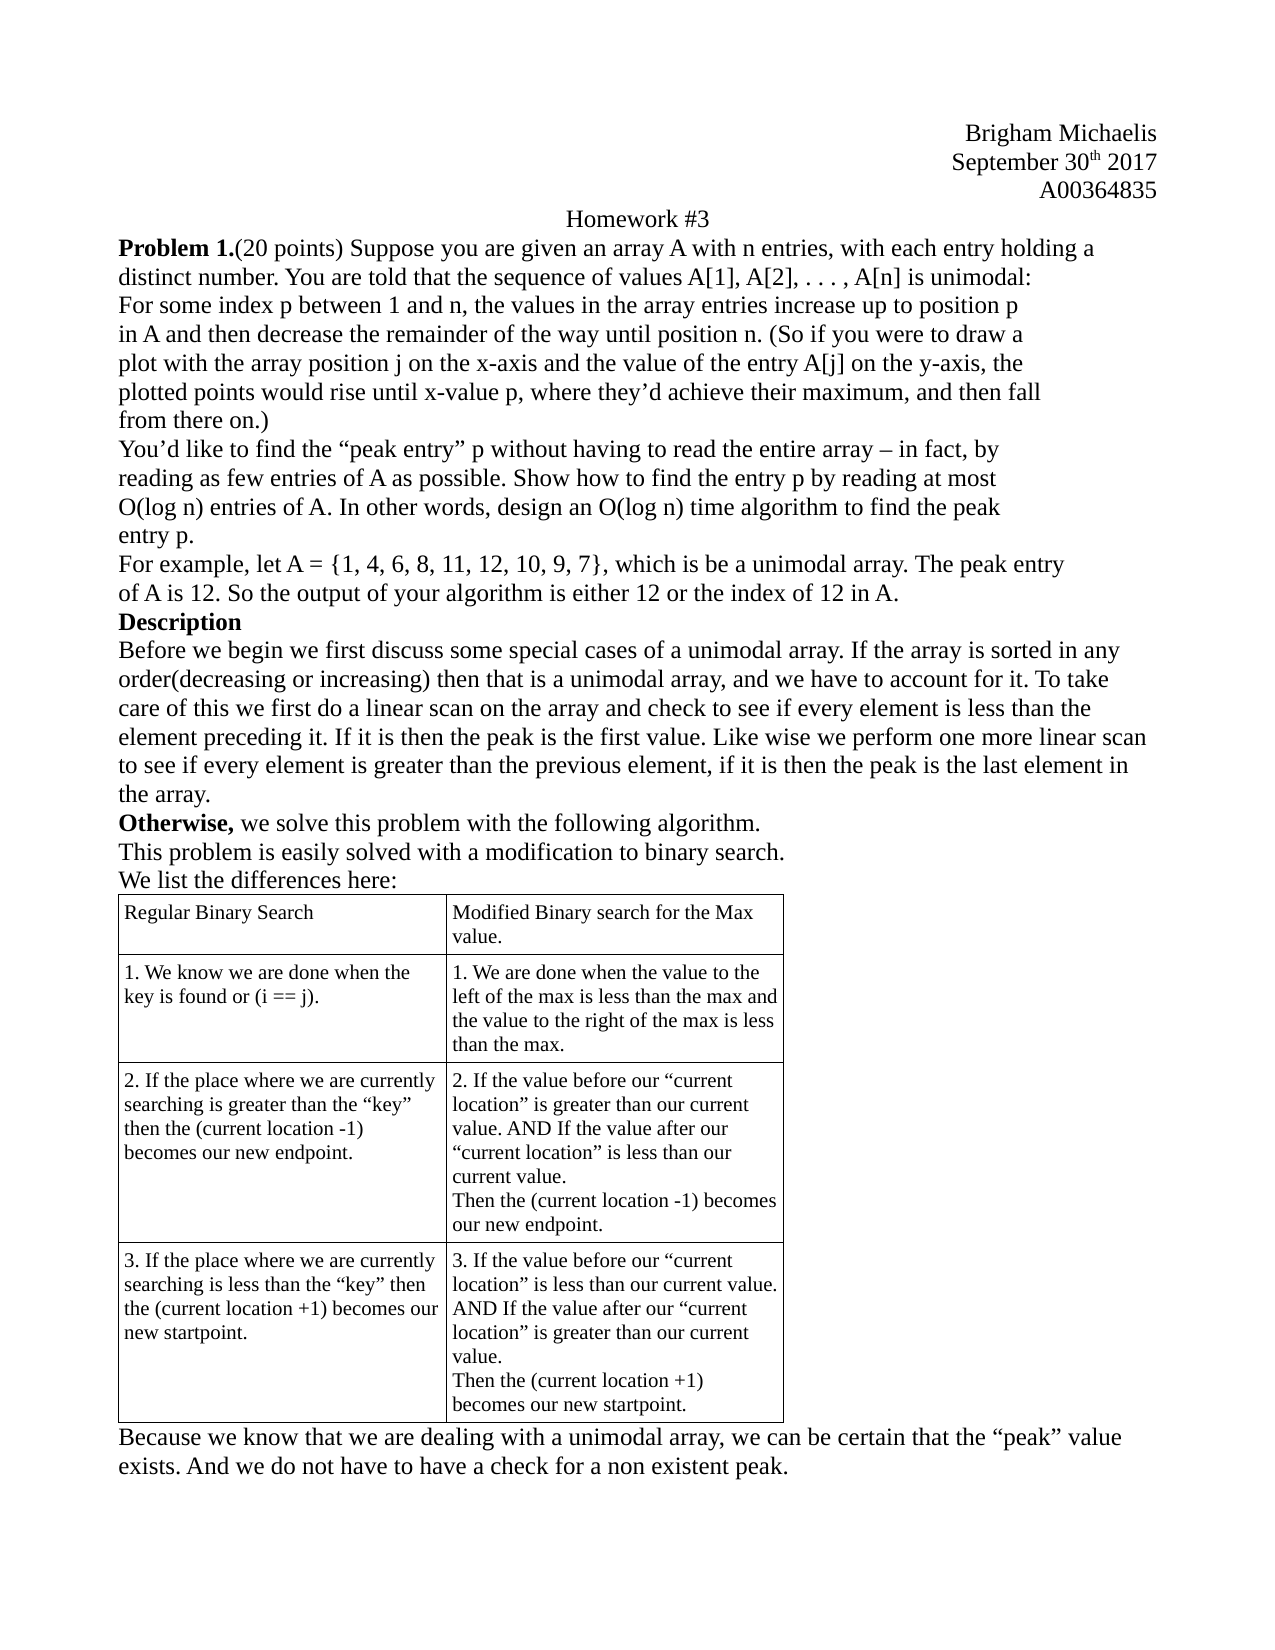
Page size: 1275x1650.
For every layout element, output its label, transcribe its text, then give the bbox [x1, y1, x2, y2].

text O(log n) entries of A. In other words, design an O(log n) time algorithm to find the peak [118, 492, 1157, 521]
text plotted points would rise until x-value p, where they’d achieve their maximum, and then fall [118, 377, 1157, 406]
text in A and then decrease the remainder of the way until position n. (So if you were to draw a [118, 319, 1157, 348]
text Because we know that we are dealing with a unimodal array, we can be certain that the “peak” value exists. And we do not have to have a check for a non existent peak. [118, 1422, 1157, 1479]
table_cell 2. If the place where we are currently searching is greater than the “key” then the (current location -1) becomes our new endpoint. [119, 1063, 446, 1242]
table_cell 3. If the value before our “current location” is less than our current value. AND If the value after our “current location” is greater than our current value. Then the (current location +1) becomes our new startpoint. [447, 1243, 783, 1422]
text This problem is easily solved with a modification to binary search. [118, 837, 1157, 866]
text You’d like to find the “peak entry” p without having to read the entire array – in fact, by [118, 434, 1157, 463]
table_cell 1. We are done when the value to the left of the max is less than the max and the value to the right of the max is less than the max. [447, 955, 783, 1062]
table_cell 2. If the value before our “current location” is greater than our current value. AND If the value after our “current location” is less than our current value. Then the (current location -1) becomes our new endpoint. [447, 1063, 783, 1242]
text September 30th 2017 [118, 147, 1157, 176]
text We list the differences here: [118, 866, 1157, 894]
text A00364835 [118, 176, 1157, 204]
text For example, let A = {1, 4, 6, 8, 11, 12, 10, 9, 7}, which is be a unimodal array. The peak entry [118, 549, 1157, 578]
text distinct number. You are told that the sequence of values A[1], A[2], . . . , A[n] is unimodal: [118, 262, 1157, 291]
text of A is 12. So the output of your algorithm is either 12 or the index of 12 in A. [118, 578, 1157, 607]
text plot with the array position j on the x-axis and the value of the entry A[j] on the y-axis, the [118, 348, 1157, 377]
table_cell 3. If the place where we are currently searching is less than the “key” then the (current location +1) becomes our new startpoint. [119, 1243, 446, 1422]
text Description [118, 607, 1157, 636]
text Homework #3 [118, 204, 1157, 233]
table_header Modified Binary search for the Max value. [447, 895, 783, 954]
text Brigham Michaelis [118, 118, 1157, 147]
text Problem 1.(20 points) Suppose you are given an array A with n entries, with each entry holding a [118, 233, 1157, 262]
text Before we begin we first discuss some special cases of a unimodal array. If the array is sorted in any order(decreasing or increasing) then that is a unimodal array, and we have to account for it. To take care of this we first do a linear scan on the array and check to see if every element is less than the element preceding it. If it is then the peak is the first value. Like wise we perform one more linear scan to see if every element is greater than the previous element, if it is then the peak is the last element in the array. [118, 636, 1157, 808]
text reading as few entries of A as possible. Show how to find the entry p by reading at most [118, 463, 1157, 492]
text from there on.) [118, 406, 1157, 434]
table_header Regular Binary Search [119, 895, 446, 954]
text Otherwise, we solve this problem with the following algorithm. [118, 808, 1157, 837]
table_cell 1. We know we are done when the key is found or (i == j). [119, 955, 446, 1062]
text entry p. [118, 521, 1157, 549]
text For some index p between 1 and n, the values in the array entries increase up to position p [118, 291, 1157, 319]
